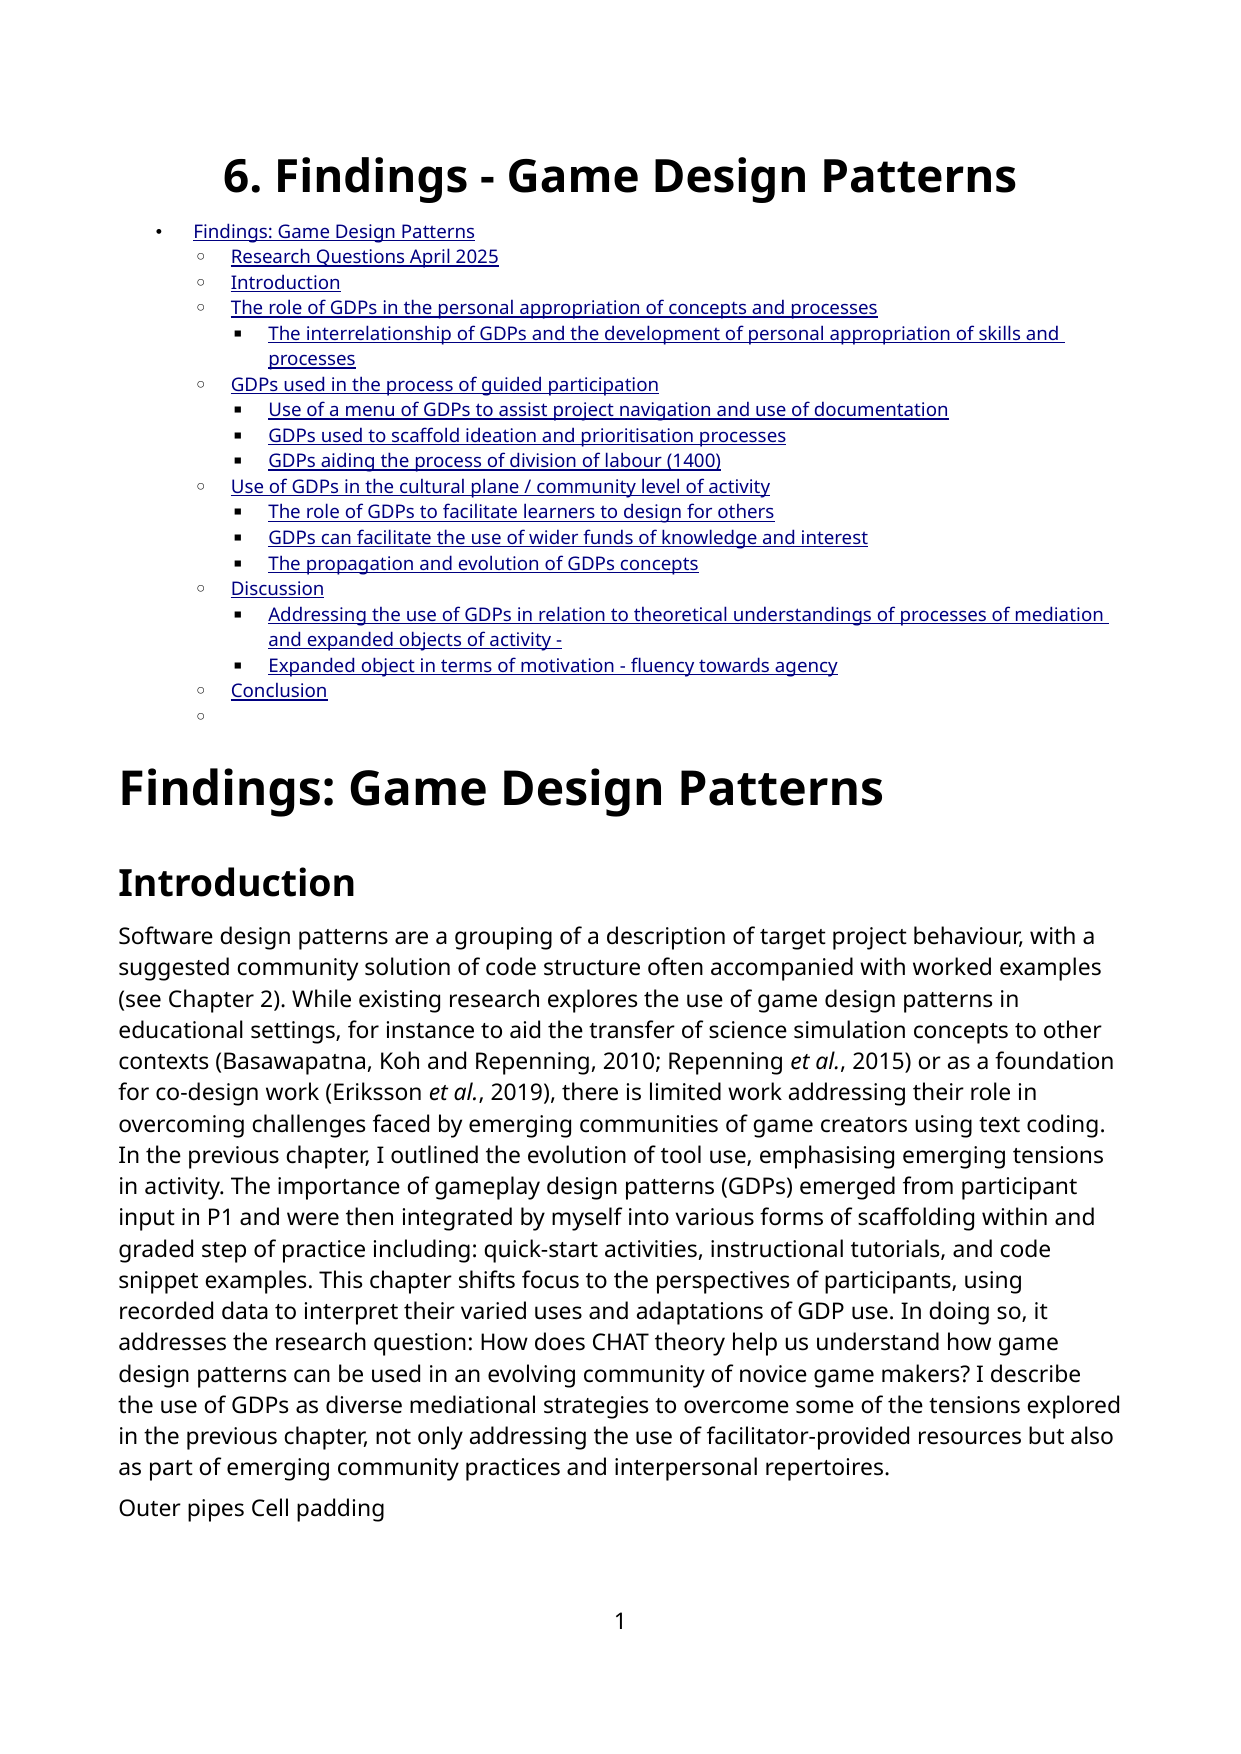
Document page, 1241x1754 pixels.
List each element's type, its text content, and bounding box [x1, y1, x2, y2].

subtitle Findings: Game Design Patterns [118, 753, 1122, 819]
list Conclusion [193, 677, 1122, 703]
list GDPs used to scaffold ideation and prioritisation processes [231, 422, 1122, 448]
list Use of a menu of GDPs to assist project navigation and use of documentation [231, 397, 1122, 422]
list GDPs used in the process of guided participation [193, 371, 1122, 397]
list Findings: Game Design Patterns [156, 218, 1122, 243]
list GDPs aiding the process of division of labour (1400) [231, 448, 1122, 473]
list The interrelationship of GDPs and the development of personal appropriation of skills and processes [231, 320, 1122, 371]
text Software design patterns are a grouping of a description of target project behaviour, with a suggested community solution of code structure often accompanied with worked examples (see Chapter 2). While existing research explores the use of game design patterns in educational settings, for instance to aid the transfer of science simulation concepts to other contexts (Basawapatna, Koh and Repenning, 2010; Repenning et al., 2015) or as a foundation for co-design work (Eriksson et al., 2019), there is limited work addressing their role in overcoming challenges faced by emerging communities of game creators using text coding. In the previous chapter, I outlined the evolution of tool use, emphasising emerging tensions in activity. The importance of gameplay design patterns (GDPs) emerged from participant input in P1 and were then integrated by myself into various forms of scaffolding within and graded step of practice including: quick-start activities, instructional tutorials, and code snippet examples. This chapter shifts focus to the perspectives of participants, using recorded data to interpret their varied uses and adaptations of GDP use. In doing so, it addresses the research question: How does CHAT theory help us understand how game design patterns can be used in an evolving community of novice game makers? I describe the use of GDPs as diverse mediational strategies to overcome some of the tensions explored in the previous chapter, not only addressing the use of facilitator-provided resources but also as part of emerging community practices and interpersonal repertoires. [118, 920, 1122, 1482]
list The propagation and evolution of GDPs concepts [231, 550, 1122, 575]
subtitle Introduction [118, 856, 1122, 907]
text Outer pipes Cell padding [118, 1491, 1122, 1523]
list GDPs can facilitate the use of wider funds of knowledge and interest [231, 524, 1122, 550]
list Introduction [193, 269, 1122, 294]
title 6. Findings - Game Design Patterns [118, 143, 1122, 206]
list The role of GDPs to facilitate learners to design for others [231, 499, 1122, 524]
list Use of GDPs in the cultural plane / community level of activity [193, 473, 1122, 499]
list Expanded object in terms of motivation - fluency towards agency [231, 652, 1122, 677]
list Addressing the use of GDPs in relation to theoretical understandings of processes of mediation and expanded objects of activity - [231, 601, 1122, 652]
list The role of GDPs in the personal appropriation of concepts and processes [193, 294, 1122, 320]
list Research Questions April 2025 [193, 243, 1122, 269]
list Discussion [193, 575, 1122, 601]
